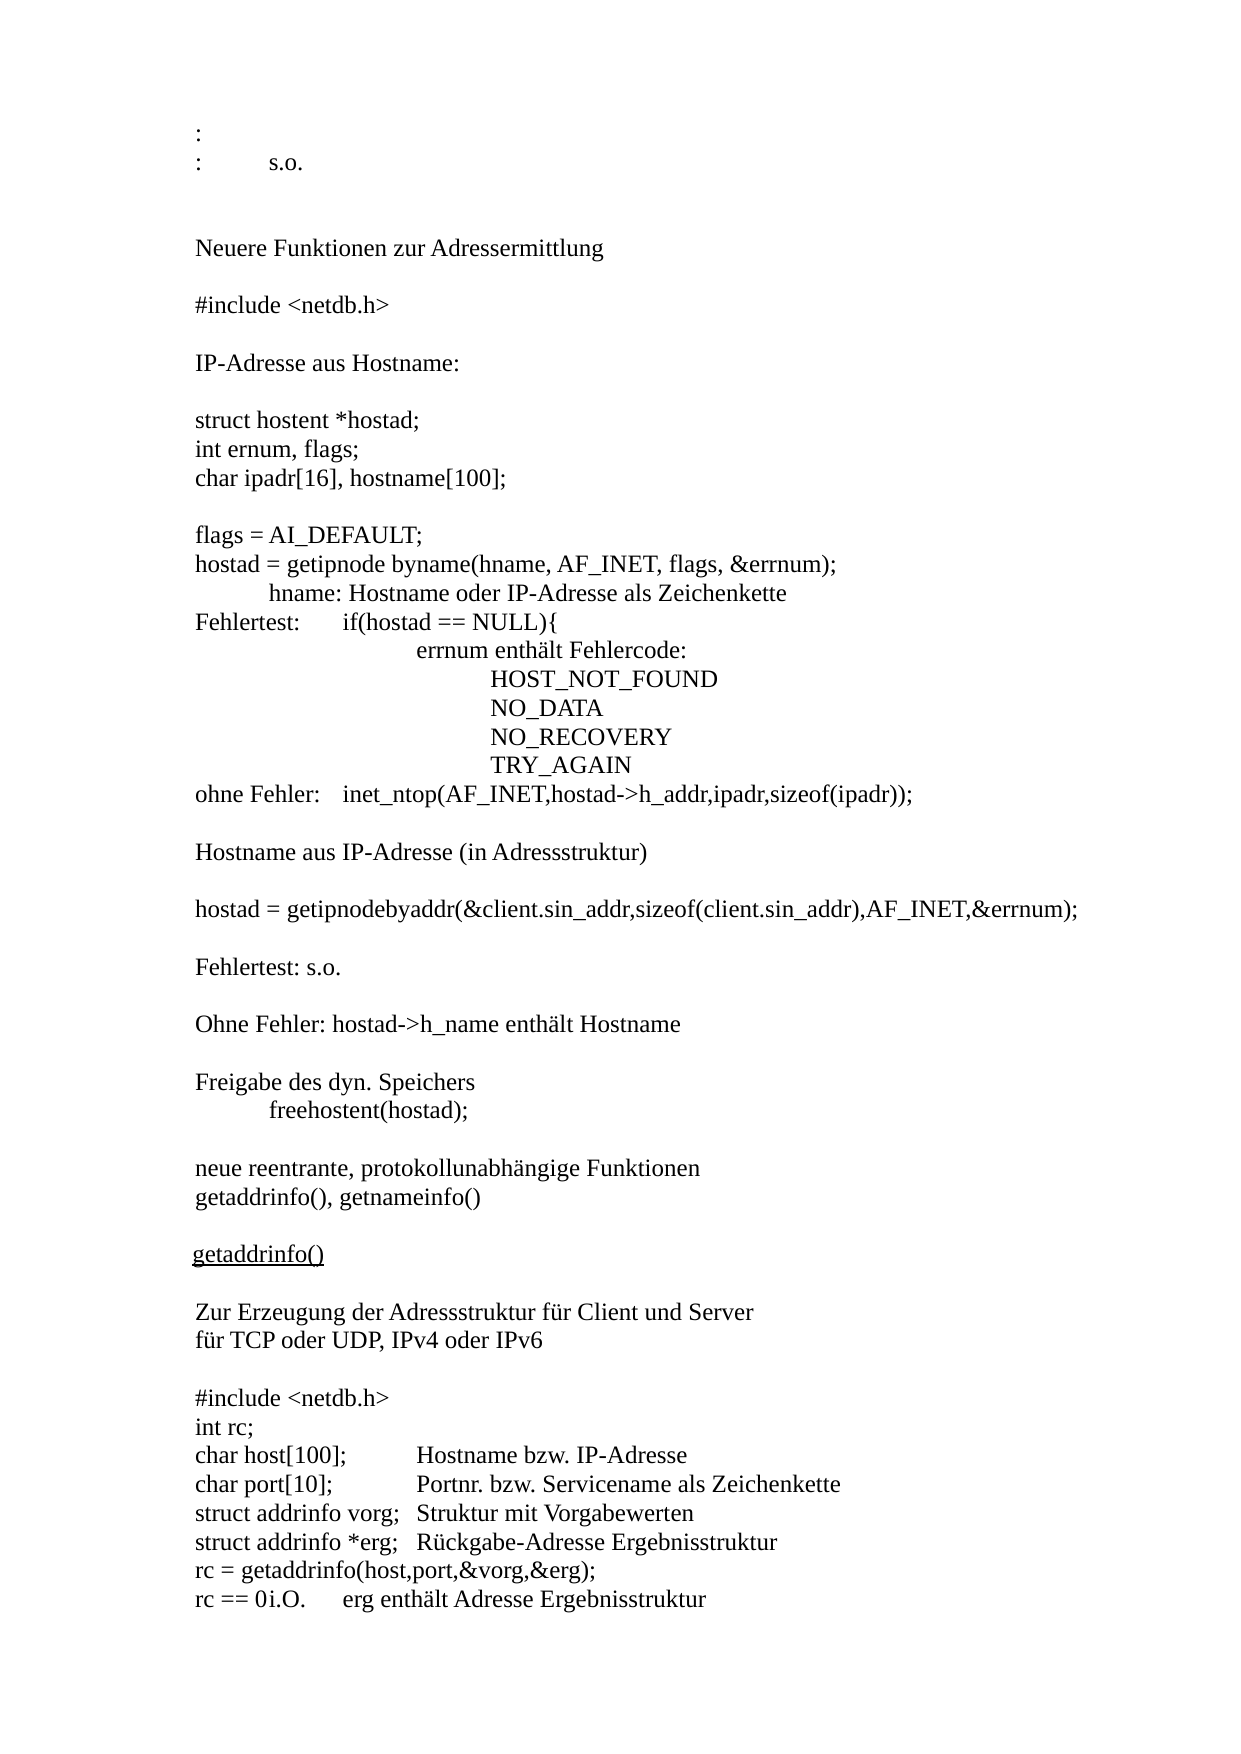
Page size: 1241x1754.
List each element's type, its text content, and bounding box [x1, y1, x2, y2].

text Fehlertest: if(hostad == NULL){ [195, 607, 1122, 636]
text : [195, 118, 1122, 147]
text ohne Fehler: inet_ntop(AF_INET,hostad->h_addr,ipadr,sizeof(ipadr)); [195, 779, 1122, 808]
text hname: Hostname oder IP-Adresse als Zeichenkette [195, 578, 1122, 607]
text TRY_AGAIN [195, 751, 1122, 779]
text errnum enthält Fehlercode: [195, 636, 1122, 664]
text flags = AI_DEFAULT; [195, 521, 1122, 549]
text struct addrinfo *erg; Rückgabe-Adresse Ergebnisstruktur [195, 1527, 1122, 1556]
text rc == 0 i.O. erg enthält Adresse Ergebnisstruktur [195, 1584, 1122, 1613]
text char host[100]; Hostname bzw. IP-Adresse [195, 1441, 1122, 1469]
text int ernum, flags; [195, 434, 1122, 463]
text Freigabe des dyn. Speichers [195, 1067, 1122, 1096]
text freehostent(hostad); [195, 1096, 1122, 1124]
text Neuere Funktionen zur Adressermittlung [195, 233, 1122, 262]
text int rc; [195, 1412, 1122, 1441]
text getaddrinfo(), getnameinfo() [195, 1182, 1122, 1211]
text char port[10]; Portnr. bzw. Servicename als Zeichenkette [195, 1469, 1122, 1498]
text HOST_NOT_FOUND [195, 664, 1122, 693]
text struct hostent *hostad; [195, 406, 1122, 434]
text rc = getaddrinfo(host,port,&vorg,&erg); [195, 1556, 1122, 1584]
text hostad = getipnodebyaddr(&client.sin_addr,sizeof(client.sin_addr),AF_INET,&errnum); [195, 894, 1122, 923]
text Fehlertest: s.o. [195, 952, 1122, 981]
text NO_DATA [195, 693, 1122, 722]
text Ohne Fehler: hostad->h_name enthält Hostname [195, 1009, 1122, 1038]
text NO_RECOVERY [195, 722, 1122, 751]
text #include <netdb.h> [195, 291, 1122, 319]
text getaddrinfo() [118, 1239, 1122, 1268]
text hostad = getipnode byname(hname, AF_INET, flags, &errnum); [195, 549, 1122, 578]
text für TCP oder UDP, IPv4 oder IPv6 [195, 1326, 1122, 1354]
text : s.o. [195, 147, 1122, 176]
text IP-Adresse aus Hostname: [195, 348, 1122, 377]
text Hostname aus IP-Adresse (in Adressstruktur) [195, 837, 1122, 866]
text Zur Erzeugung der Adressstruktur für Client und Server [195, 1297, 1122, 1326]
text struct addrinfo vorg; Struktur mit Vorgabewerten [195, 1498, 1122, 1527]
text neue reentrante, protokollunabhängige Funktionen [195, 1153, 1122, 1182]
text char ipadr[16], hostname[100]; [195, 463, 1122, 492]
text #include <netdb.h> [195, 1383, 1122, 1412]
